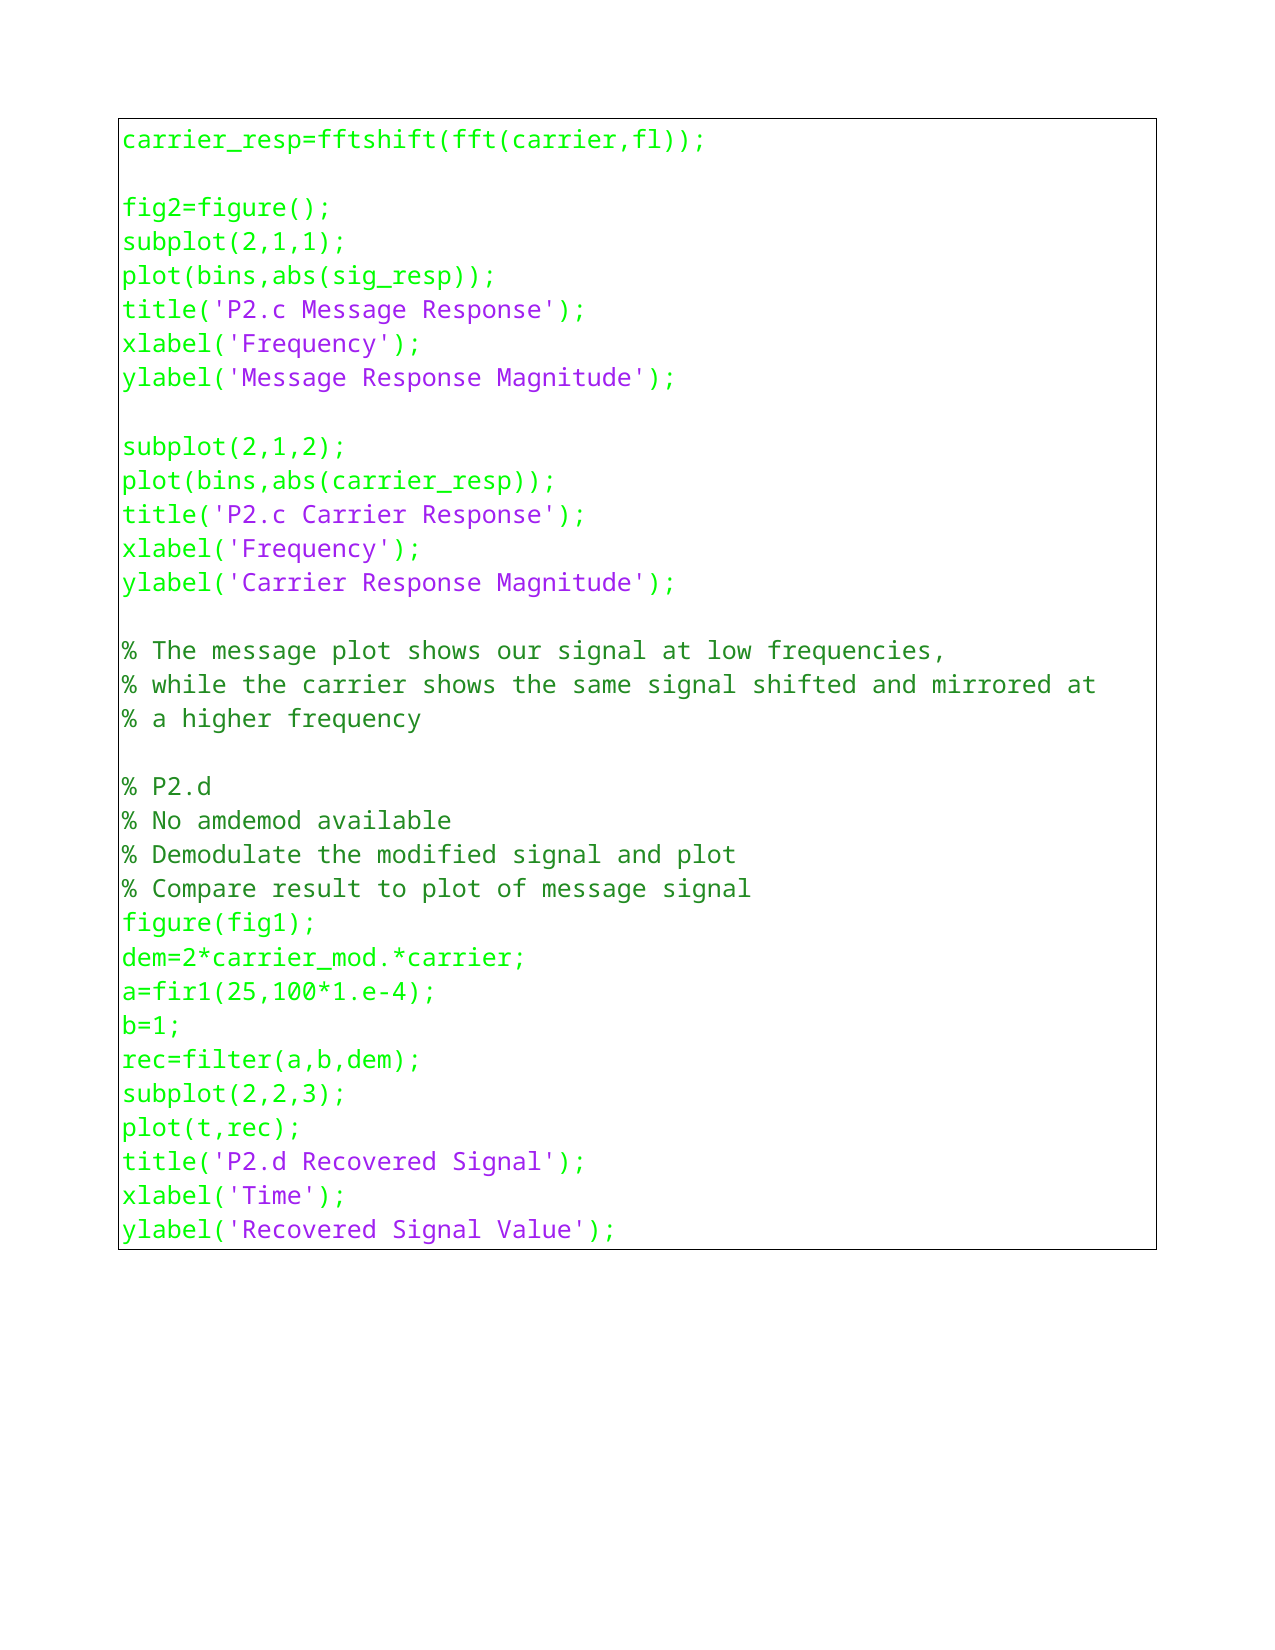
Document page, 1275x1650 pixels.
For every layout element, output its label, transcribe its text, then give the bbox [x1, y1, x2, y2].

text subplot(2,1,1); [119, 220, 1156, 254]
text plot(bins,abs(carrier_resp)); [119, 459, 1156, 493]
text xlabel('Frequency'); [119, 322, 1156, 357]
text % No amdemod available [119, 799, 1156, 833]
text ylabel('Carrier Response Magnitude'); [119, 561, 1156, 598]
text % Demodulate the modified signal and plot [119, 833, 1156, 867]
text subplot(2,2,3); [119, 1072, 1156, 1106]
text % The message plot shows our signal at low frequencies, [119, 629, 1156, 663]
text a=fir1(25,100*1.e-4); [119, 970, 1156, 1004]
text figure(fig1); [119, 902, 1156, 936]
text carrier_resp=fftshift(fft(carrier,fl)); [119, 119, 1156, 156]
text rec=filter(a,b,dem); [119, 1038, 1156, 1072]
text b=1; [119, 1004, 1156, 1038]
text % P2.d [119, 765, 1156, 799]
text subplot(2,1,2); [119, 425, 1156, 459]
text dem=2*carrier_mod.*carrier; [119, 936, 1156, 970]
text plot(bins,abs(sig_resp)); [119, 254, 1156, 288]
text fig2=figure(); [119, 186, 1156, 220]
text ylabel('Recovered Signal Value'); [119, 1208, 1156, 1249]
text title('P2.d Recovered Signal'); [119, 1140, 1156, 1174]
text % Compare result to plot of message signal [119, 867, 1156, 902]
text title('P2.c Carrier Response'); [119, 493, 1156, 527]
text xlabel('Frequency'); [119, 527, 1156, 561]
text % a higher frequency [119, 697, 1156, 735]
text xlabel('Time'); [119, 1174, 1156, 1208]
text plot(t,rec); [119, 1106, 1156, 1140]
text ylabel('Message Response Magnitude'); [119, 357, 1156, 394]
text % while the carrier shows the same signal shifted and mirrored at [119, 663, 1156, 697]
text title('P2.c Message Response'); [119, 288, 1156, 322]
